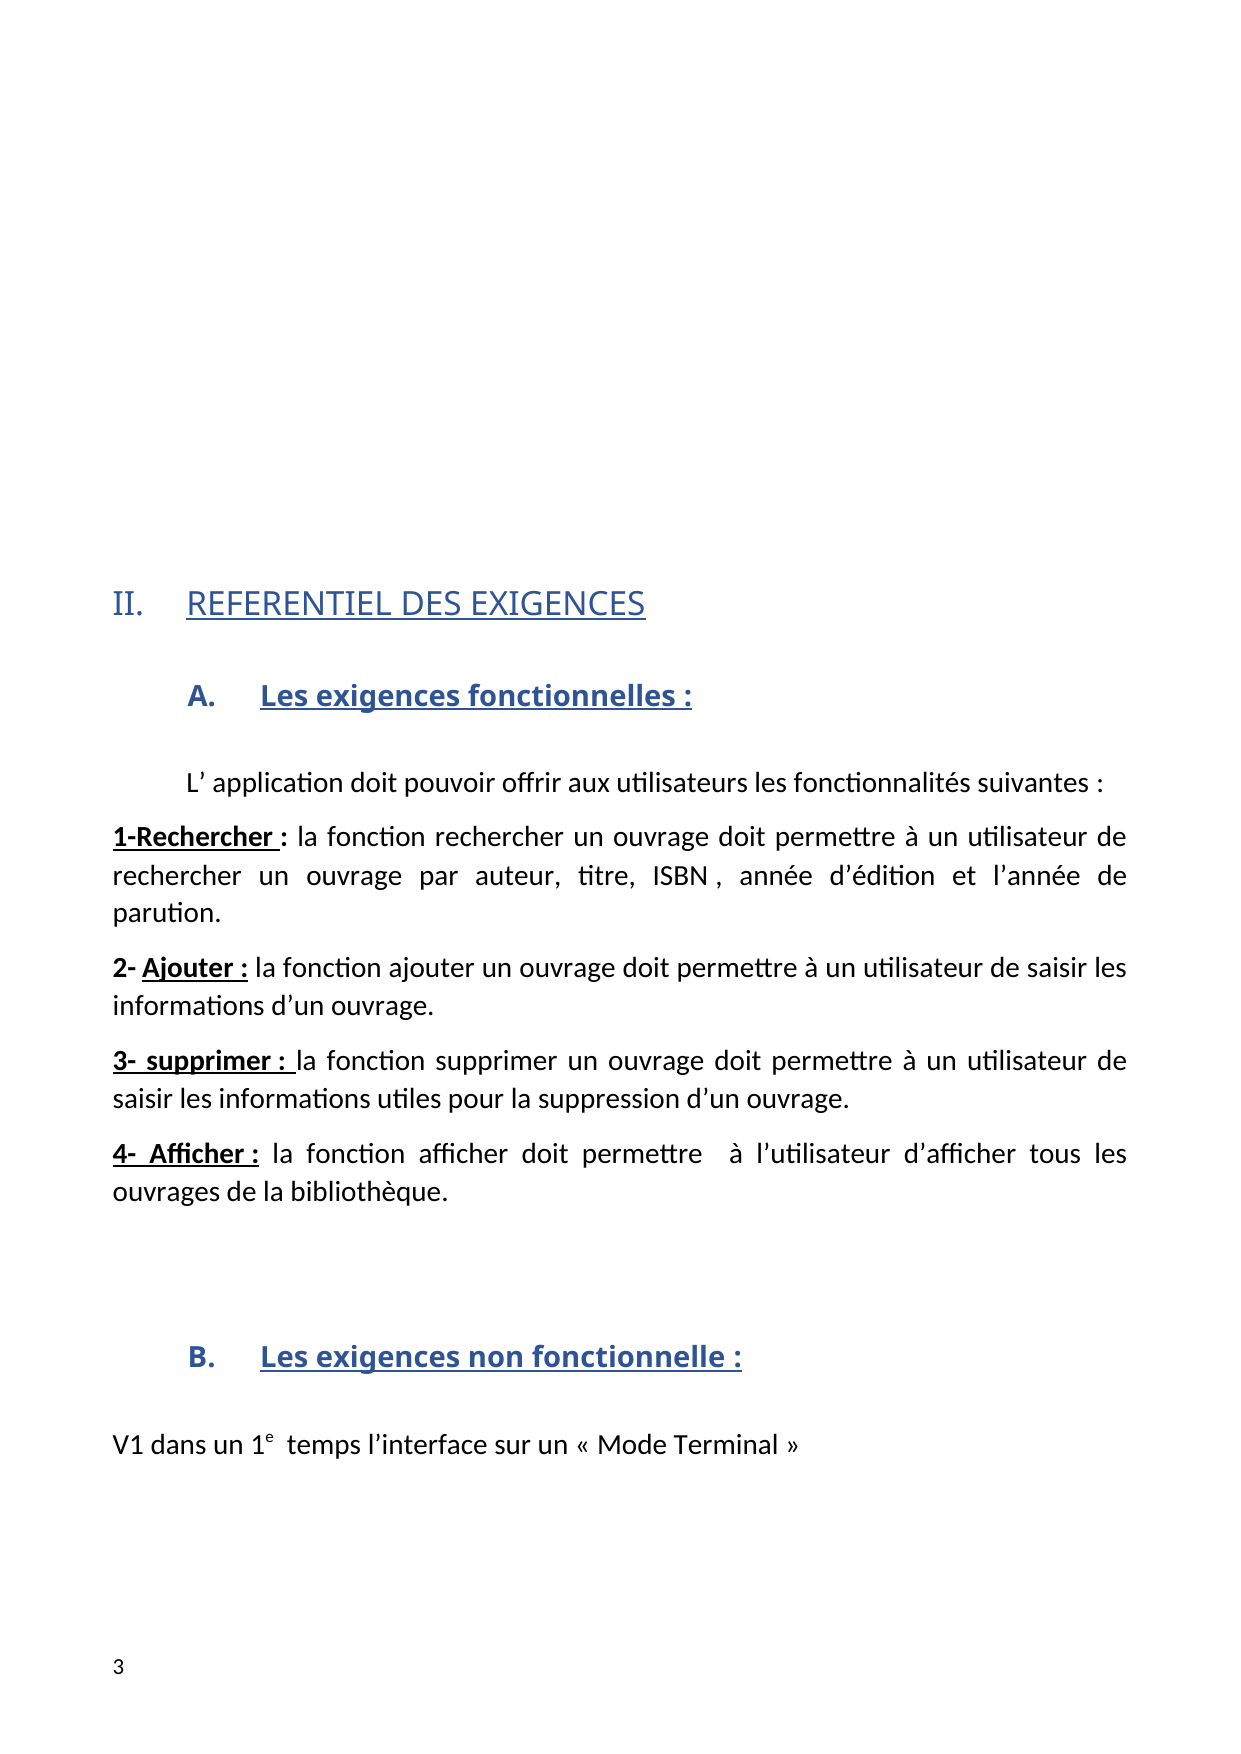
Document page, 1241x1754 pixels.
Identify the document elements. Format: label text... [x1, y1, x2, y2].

text 4- Afficher : la fonction afficher doit permettre à l’utilisateur d’afficher tous les ouvrages de la bibliothèque. [112, 1135, 1128, 1208]
subtitle Les exigences fonctionnelles : [187, 675, 1128, 714]
text 1-Rechercher : la fonction rechercher un ouvrage doit permettre à un utilisateur de rechercher un ouvrage par auteur, titre, ISBN , année d’édition et l’année de parution. [112, 818, 1128, 930]
text 2- Ajouter : la fonction ajouter un ouvrage doit permettre à un utilisateur de saisir les informations d’un ouvrage. [112, 949, 1128, 1023]
text L’ application doit pouvoir offrir aux utilisateurs les fonctionnalités suivantes : [112, 764, 1128, 799]
text V1 dans un 1e temps l’interface sur un « Mode Terminal » [112, 1426, 1128, 1461]
text 3- supprimer : la fonction supprimer un ouvrage doit permettre à un utilisateur de saisir les informations utiles pour la suppression d’un ouvrage. [112, 1042, 1128, 1116]
subtitle Les exigences non fonctionnelle : [187, 1337, 1128, 1376]
subtitle REFERENTIEL DES EXIGENCES [112, 580, 1128, 625]
